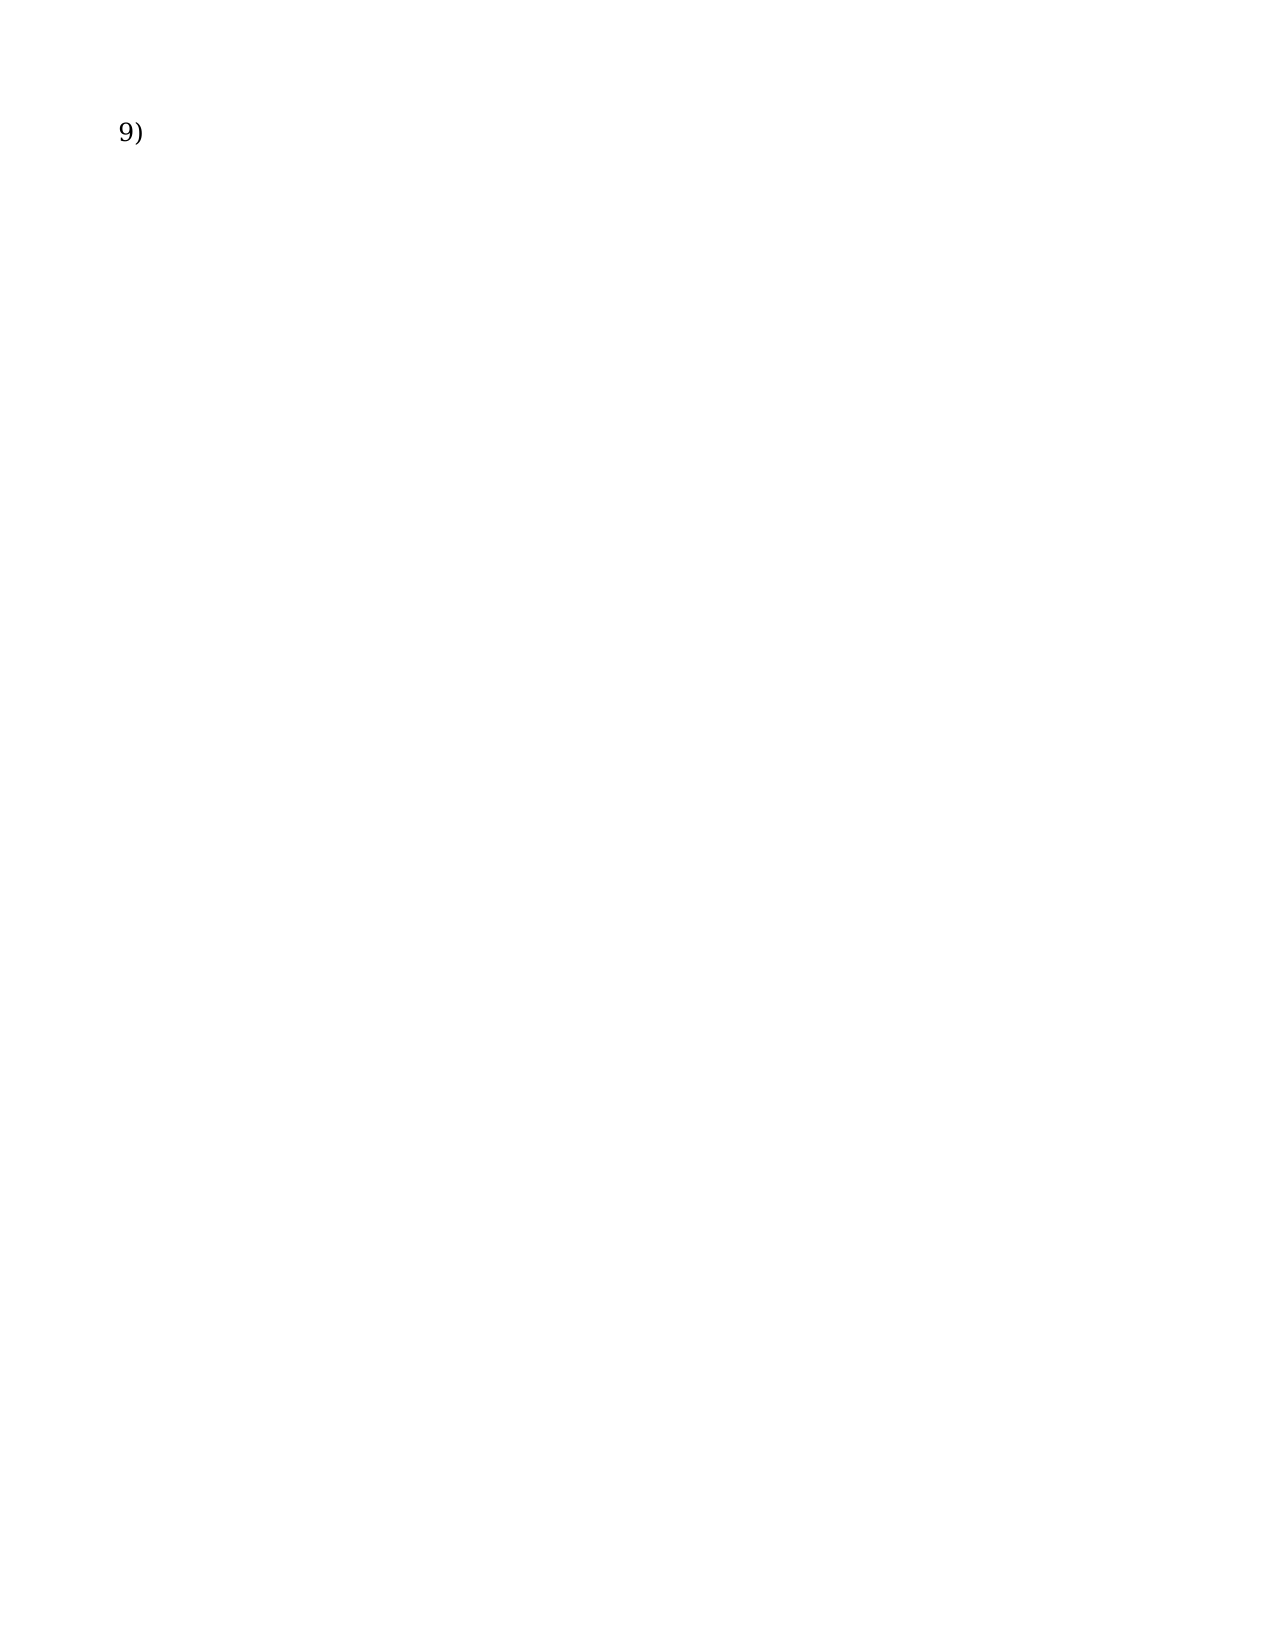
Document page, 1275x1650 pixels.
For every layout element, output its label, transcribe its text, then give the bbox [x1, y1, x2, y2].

text 9) [118, 118, 1157, 147]
